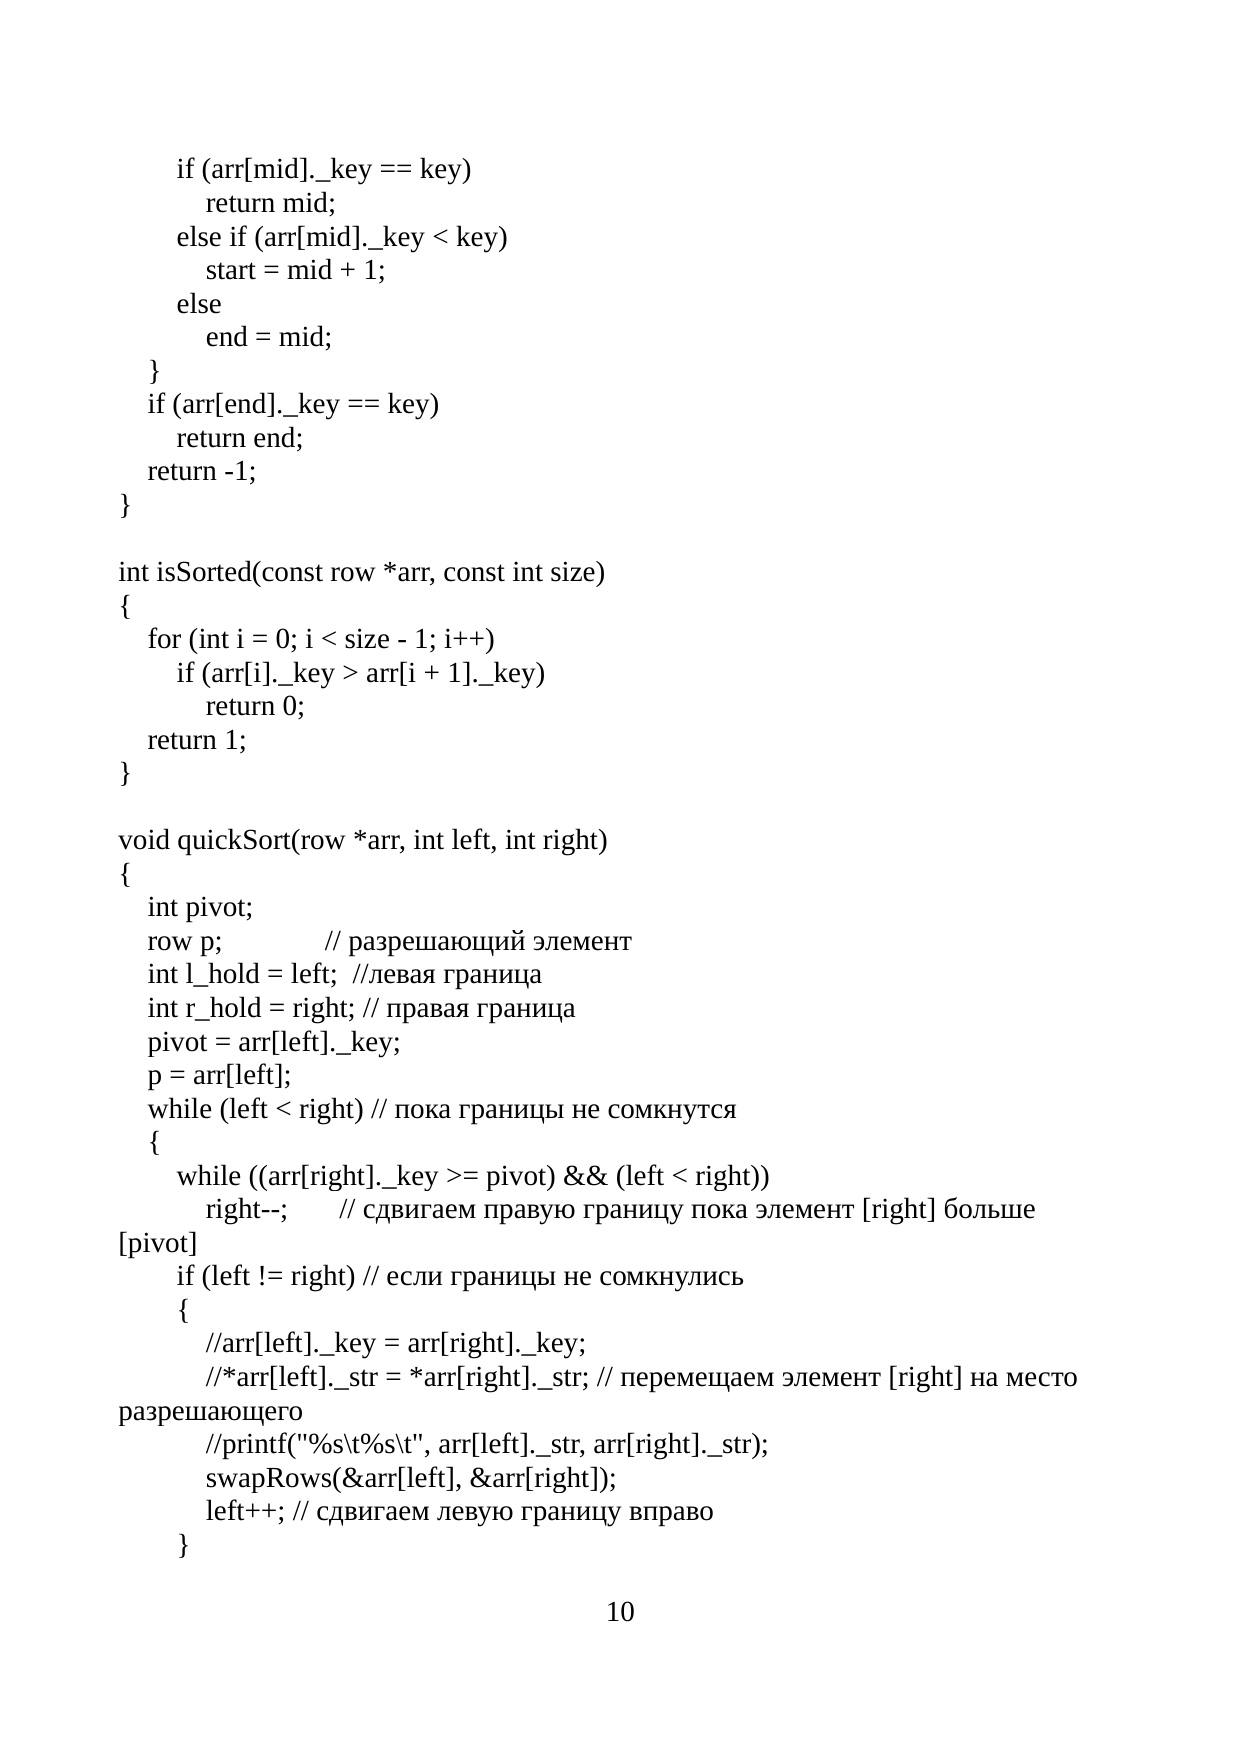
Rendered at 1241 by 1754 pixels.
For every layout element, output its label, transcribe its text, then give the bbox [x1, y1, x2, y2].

text p = arr[left]; [118, 1057, 1122, 1091]
text return 0; [118, 688, 1122, 722]
text //*arr[left]._str = *arr[right]._str; // перемещаем элемент [right] на место разрешающего [118, 1359, 1122, 1426]
text row p; // разрешающий элемент [118, 923, 1122, 957]
text if (arr[mid]._key == key) [118, 152, 1122, 185]
text else [118, 286, 1122, 319]
text if (arr[end]._key == key) [118, 386, 1122, 420]
text { [118, 1124, 1122, 1158]
text right--; // сдвигаем правую границу пока элемент [right] больше [pivot] [118, 1191, 1122, 1258]
text { [118, 856, 1122, 889]
text pivot = arr[left]._key; [118, 1024, 1122, 1057]
text //printf("%s\t%s\t", arr[left]._str, arr[right]._str); [118, 1426, 1122, 1460]
text 10 [118, 1594, 1122, 1627]
text { [118, 1292, 1122, 1326]
text return mid; [118, 185, 1122, 219]
text { [118, 588, 1122, 621]
text end = mid; [118, 319, 1122, 353]
text while (left < right) // пока границы не сомкнутся [118, 1091, 1122, 1124]
text swapRows(&arr[left], &arr[right]); [118, 1460, 1122, 1493]
text if (left != right) // если границы не сомкнулись [118, 1258, 1122, 1292]
text int pivot; [118, 889, 1122, 923]
text start = mid + 1; [118, 252, 1122, 286]
text } [118, 353, 1122, 386]
text for (int i = 0; i < size - 1; i++) [118, 621, 1122, 655]
text return -1; [118, 453, 1122, 487]
text } [118, 487, 1122, 521]
text //arr[left]._key = arr[right]._key; [118, 1326, 1122, 1359]
text void quickSort(row *arr, int left, int right) [118, 822, 1122, 856]
text int isSorted(const row *arr, const int size) [118, 554, 1122, 588]
text while ((arr[right]._key >= pivot) && (left < right)) [118, 1158, 1122, 1191]
text if (arr[i]._key > arr[i + 1]._key) [118, 655, 1122, 688]
text } [118, 755, 1122, 789]
text else if (arr[mid]._key < key) [118, 219, 1122, 252]
text } [118, 1527, 1122, 1560]
text return end; [118, 420, 1122, 453]
text return 1; [118, 722, 1122, 755]
text int l_hold = left; //левая граница [118, 957, 1122, 990]
text left++; // сдвигаем левую границу вправо [118, 1493, 1122, 1527]
text int r_hold = right; // правая граница [118, 990, 1122, 1024]
